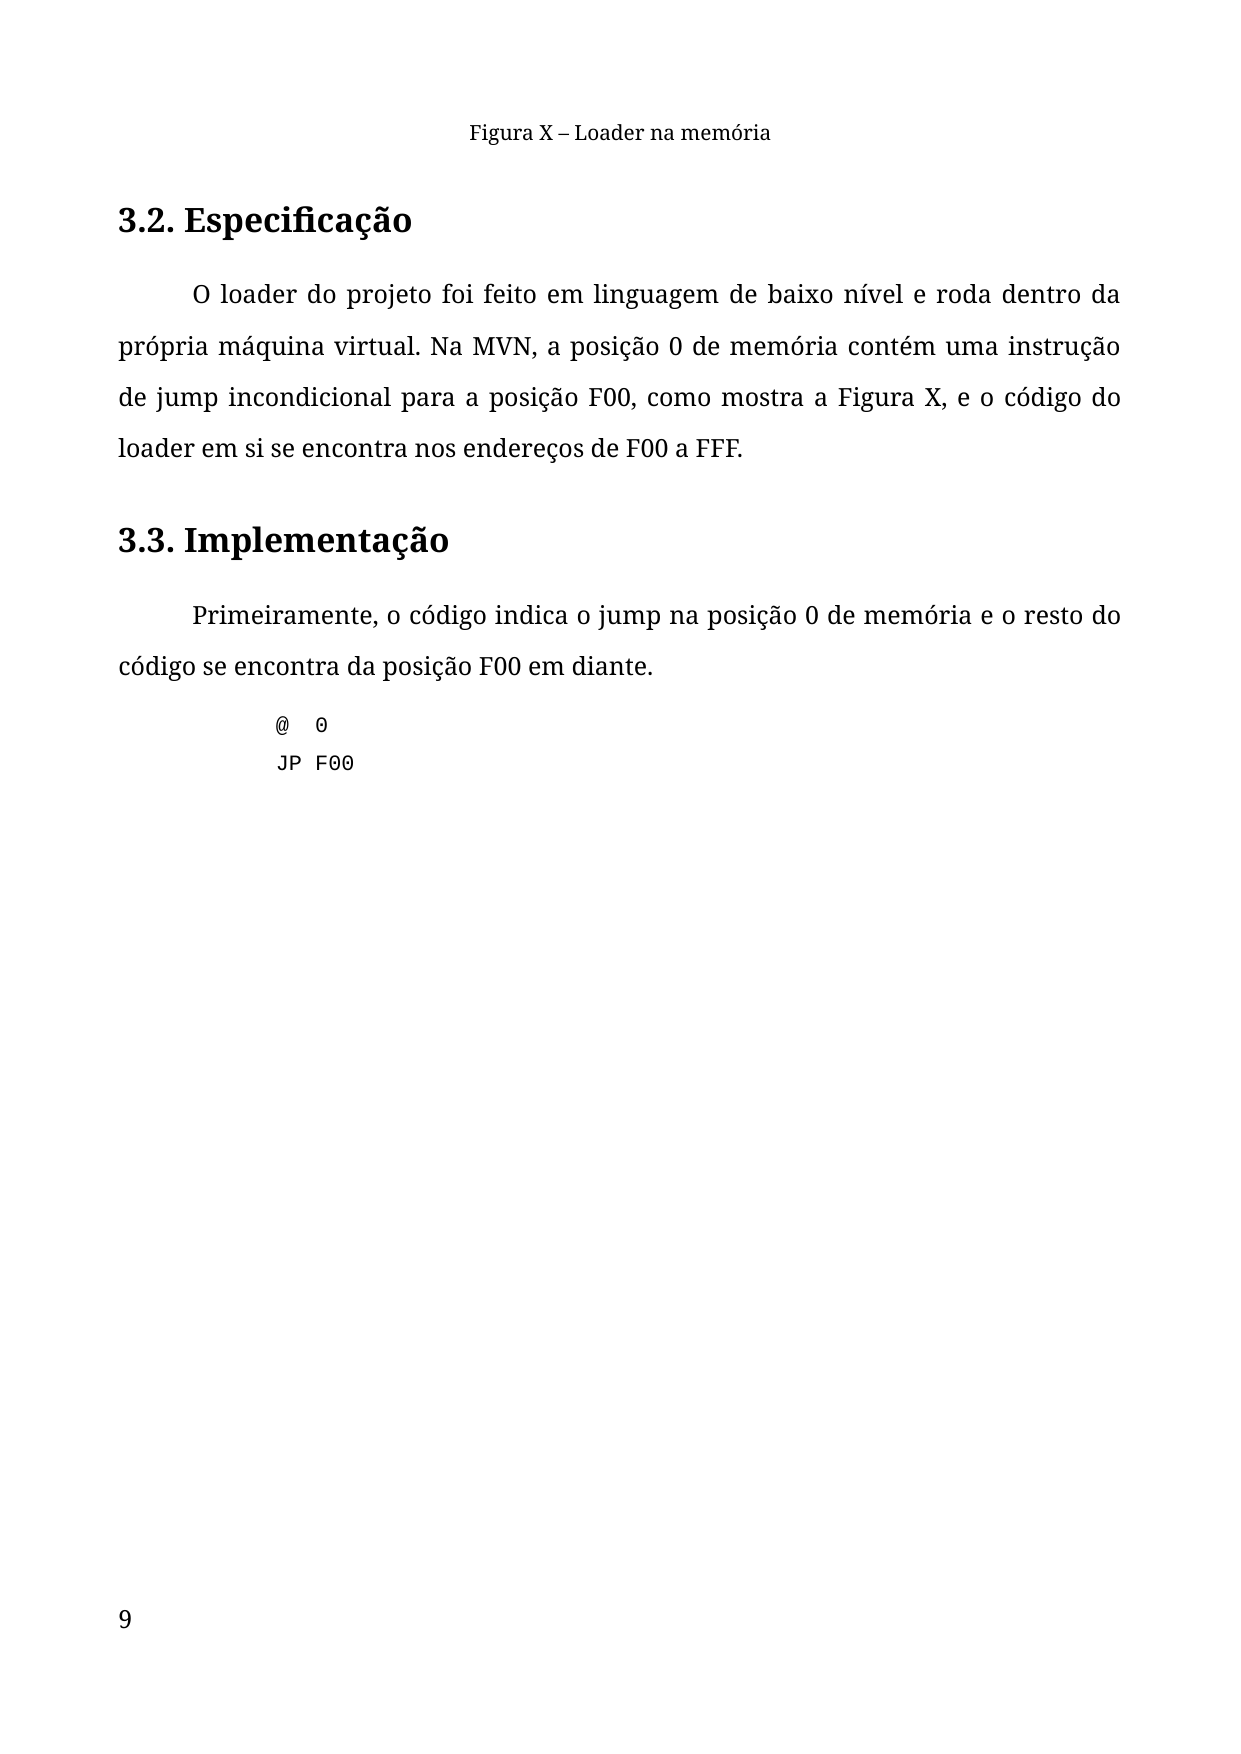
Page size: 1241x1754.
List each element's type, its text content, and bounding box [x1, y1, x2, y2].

text O loader do projeto foi feito em linguagem de baixo nível e roda dentro da própria máquina virtual. Na MVN, a posição 0 de memória contém uma instrução de jump incondicional para a posição F00, como mostra a Figura X, e o código do loader em si se encontra nos endereços de F00 a FFF. [118, 277, 1122, 464]
subtitle 3.3. Implementação [118, 517, 1122, 562]
text Figura X – Loader na memória [118, 118, 1122, 147]
subtitle 3.2. Especificação [118, 196, 1122, 242]
text Primeiramente, o código indica o jump na posição 0 de memória e o resto do código se encontra da posição F00 em diante. [118, 598, 1122, 683]
text JP F00 [354, 752, 1122, 776]
text @ 0 [118, 714, 1122, 739]
